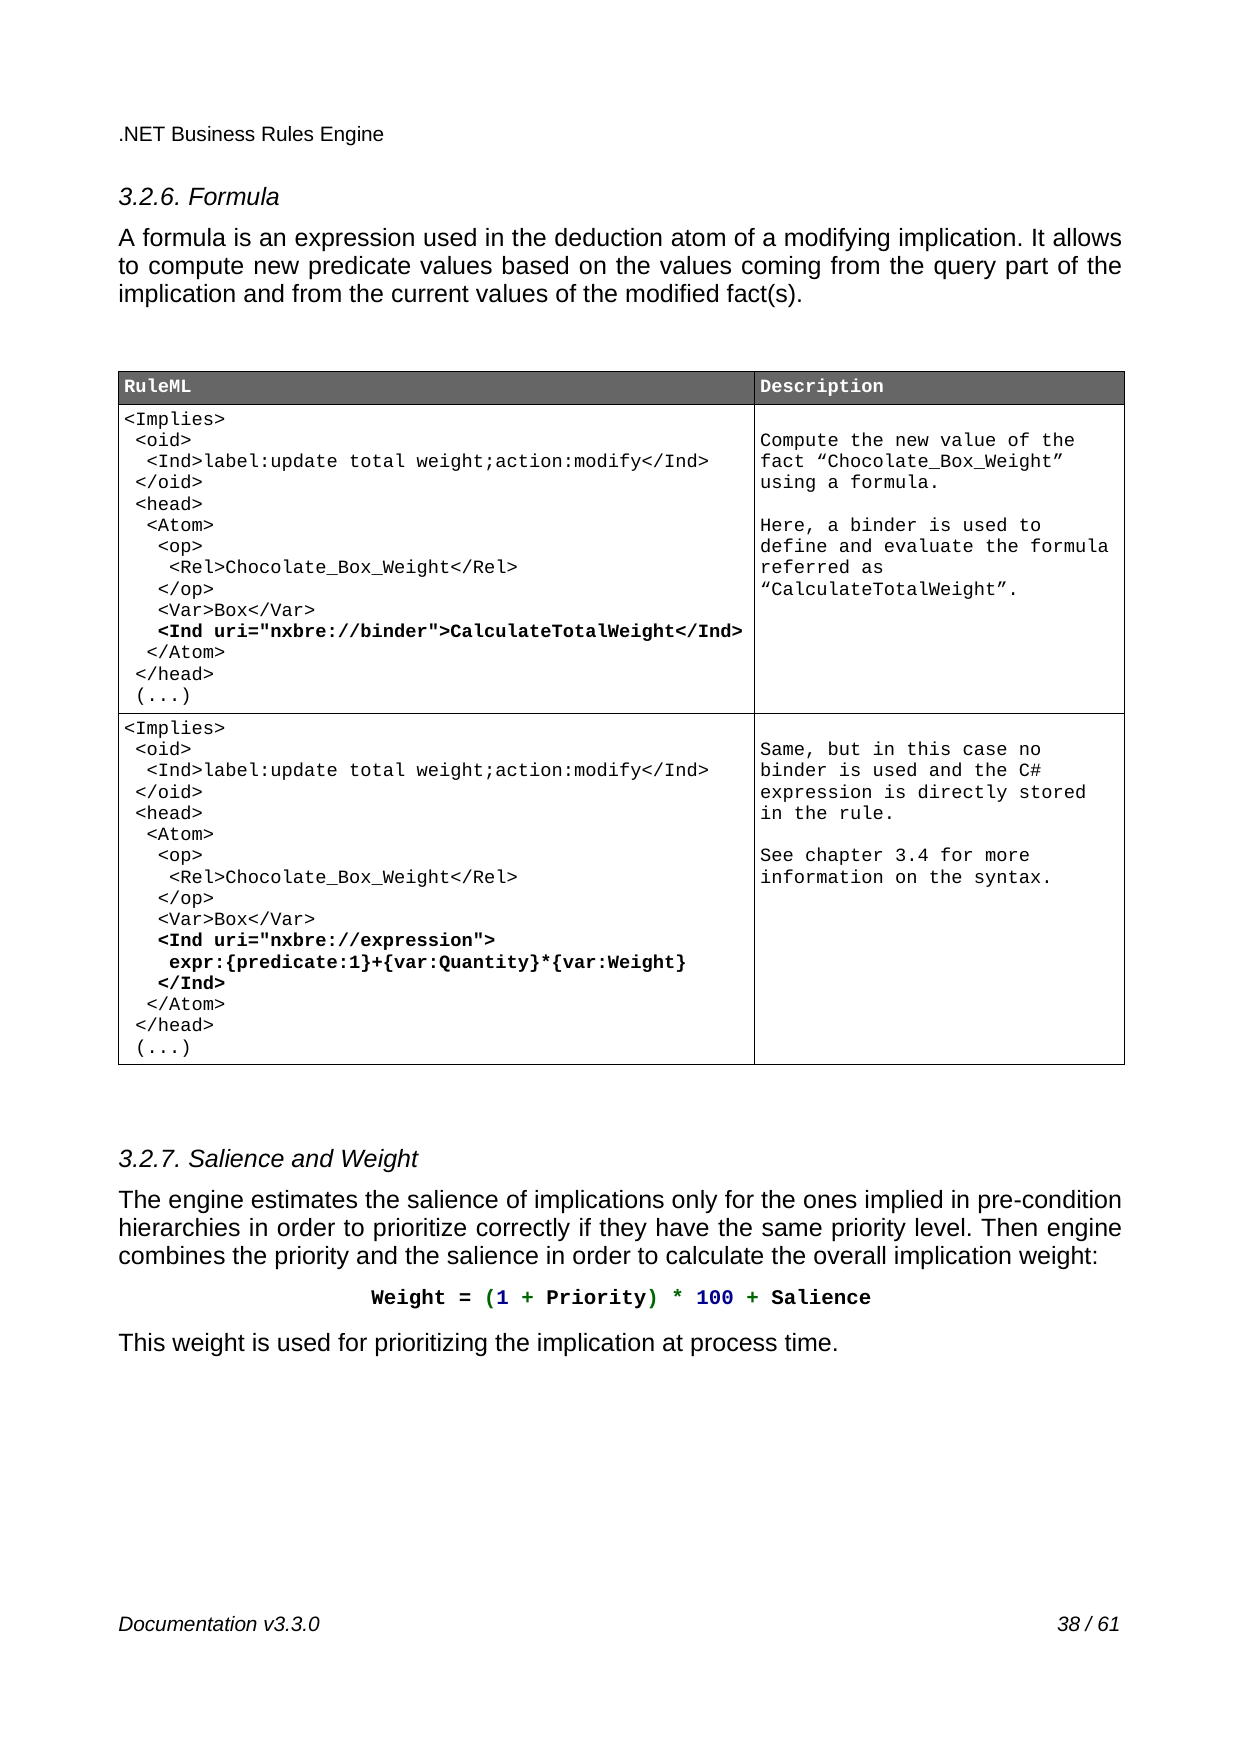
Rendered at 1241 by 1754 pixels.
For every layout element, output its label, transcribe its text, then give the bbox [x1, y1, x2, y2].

table_header Description [755, 372, 1124, 404]
text A formula is an expression used in the deduction atom of a modifying implication. It allows to compute new predicate values based on the values coming from the query part of the implication and from the current values of the modified fact(s). [118, 223, 1124, 308]
table_cell Same, but in this case no binder is used and the C# expression is directly stored in the rule. See chapter 3.4 for more information on the syntax. [755, 714, 1124, 1064]
table_header RuleML [119, 372, 754, 404]
table_cell <Implies> <oid> <Ind>label:update total weight;action:modify</Ind> </oid> <head> <Atom> <op> <Rel>Chocolate_Box_Weight</Rel> </op> <Var>Box</Var> <Ind uri="nxbre://expression"> expr:{predicate:1}+{var:Quantity}*{var:Weight} </Ind> </Atom> </head> (...) [119, 714, 754, 1064]
subtitle Formula [118, 183, 1124, 211]
text Weight = (1 + Priority) * 100 + Salience [118, 1287, 1124, 1311]
text The engine estimates the salience of implications only for the ones implied in pre-condition hierarchies in order to prioritize correctly if they have the same priority level. Then engine combines the priority and the salience in order to calculate the overall implication weight: [118, 1186, 1124, 1269]
subtitle Salience and Weight [118, 1145, 1124, 1173]
table_cell <Implies> <oid> <Ind>label:update total weight;action:modify</Ind> </oid> <head> <Atom> <op> <Rel>Chocolate_Box_Weight</Rel> </op> <Var>Box</Var> <Ind uri="nxbre://binder">CalculateTotalWeight</Ind> </Atom> </head> (...) [119, 405, 754, 713]
table_cell Compute the new value of the fact “Chocolate_Box_Weight” using a formula. Here, a binder is used to define and evaluate the formula referred as “CalculateTotalWeight”. [755, 405, 1124, 713]
text This weight is used for prioritizing the implication at process time. [118, 1328, 1124, 1357]
